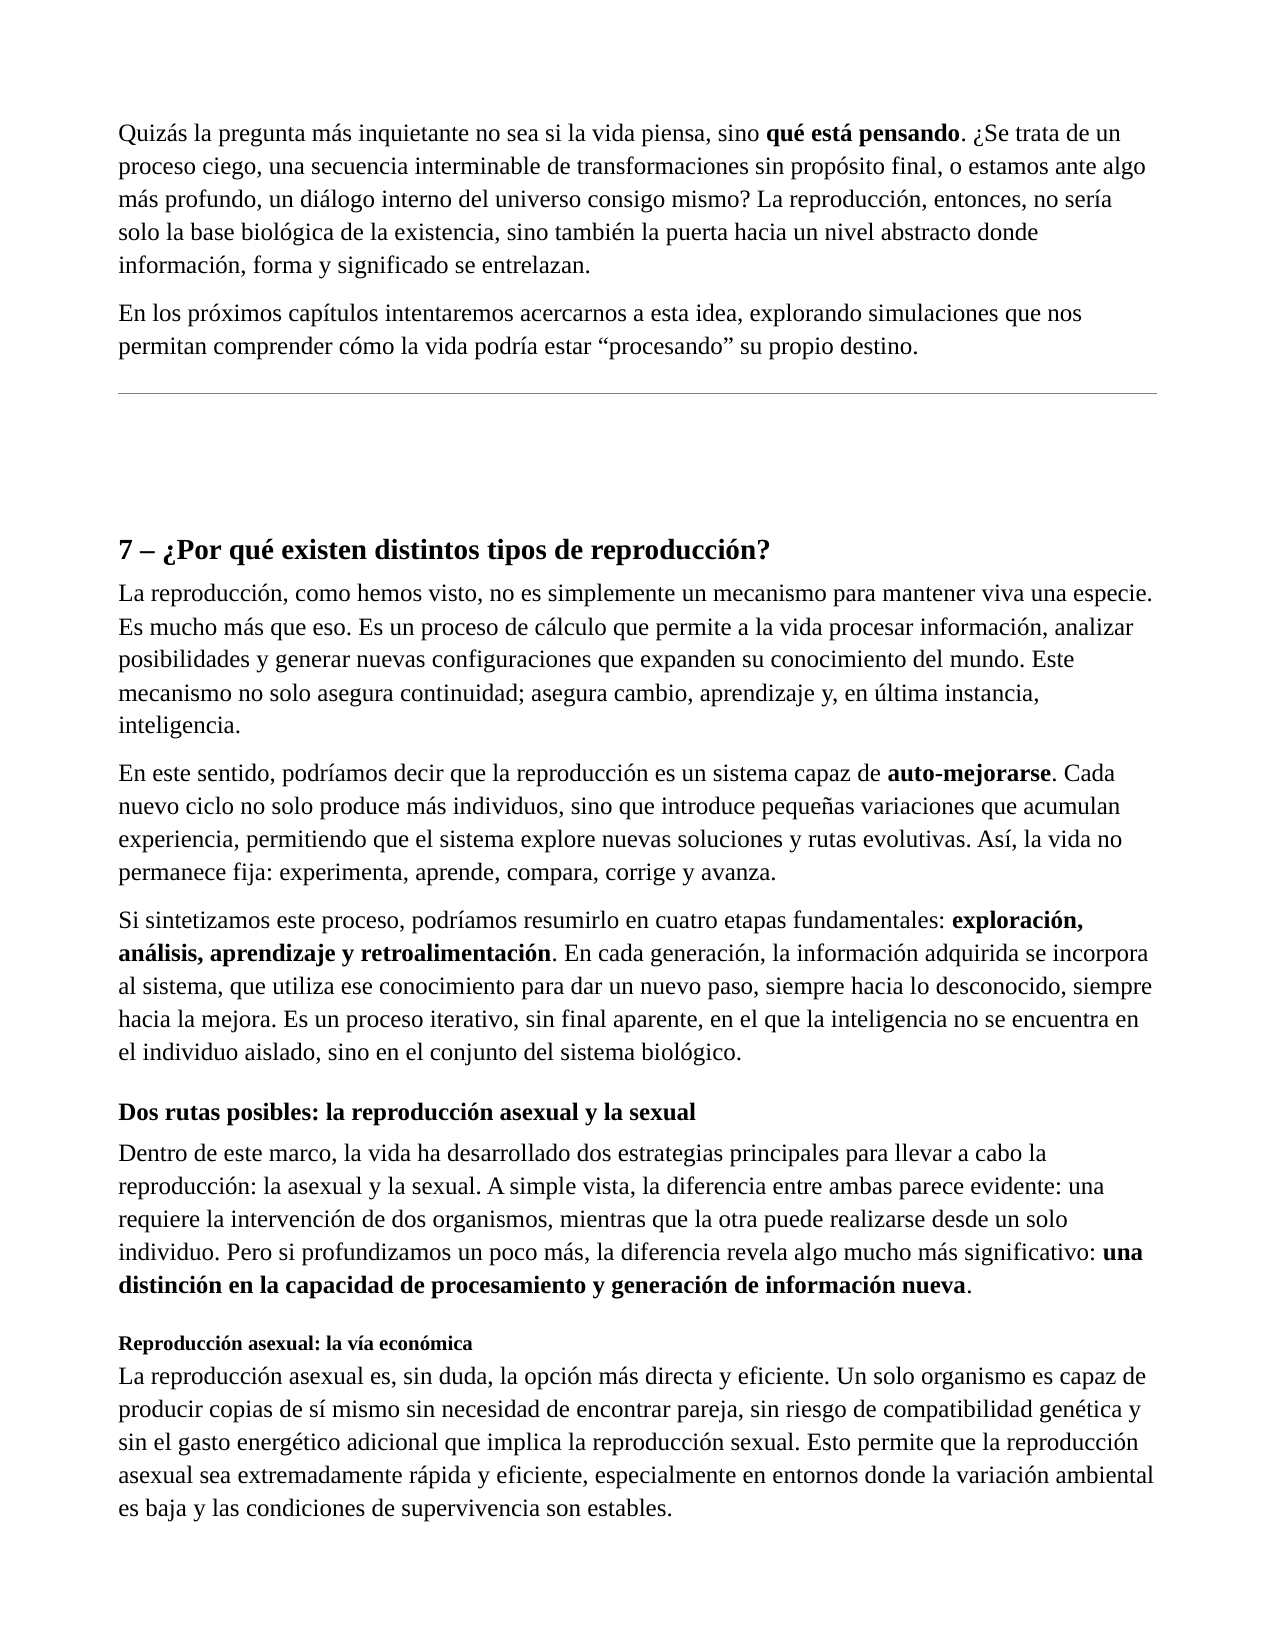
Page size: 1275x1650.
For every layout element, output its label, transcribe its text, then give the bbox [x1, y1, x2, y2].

text Dentro de este marco, la vida ha desarrollado dos estrategias principales para llevar a cabo la reproducción: la asexual y la sexual. A simple vista, la diferencia entre ambas parece evidente: una requiere la intervención de dos organismos, mientras que la otra puede realizarse desde un solo individuo. Pero si profundizamos un poco más, la diferencia revela algo mucho más significativo: una distinción en la capacidad de procesamiento y generación de información nueva. [118, 1138, 1157, 1299]
text La reproducción asexual es, sin duda, la opción más directa y eficiente. Un solo organismo es capaz de producir copias de sí mismo sin necesidad de encontrar pareja, sin riesgo de compatibilidad genética y sin el gasto energético adicional que implica la reproducción sexual. Esto permite que la reproducción asexual sea extremadamente rápida y eficiente, especialmente en entornos donde la variación ambiental es baja y las condiciones de supervivencia son estables. [118, 1361, 1157, 1522]
text Quizás la pregunta más inquietante no sea si la vida piensa, sino qué está pensando. ¿Se trata de un proceso ciego, una secuencia interminable de transformaciones sin propósito final, o estamos ante algo más profundo, un diálogo interno del universo consigo mismo? La reproducción, entonces, no sería solo la base biológica de la existencia, sino también la puerta hacia un nivel abstracto donde información, forma y significado se entrelazan. [118, 118, 1157, 279]
text En este sentido, podríamos decir que la reproducción es un sistema capaz de auto-mejorarse. Cada nuevo ciclo no solo produce más individuos, sino que introduce pequeñas variaciones que acumulan experiencia, permitiendo que el sistema explore nuevas soluciones y rutas evolutivas. Así, la vida no permanece fija: experimenta, aprende, compara, corrige y avanza. [118, 758, 1157, 886]
text La reproducción, como hemos visto, no es simplemente un mecanismo para mantener viva una especie. Es mucho más que eso. Es un proceso de cálculo que permite a la vida procesar información, analizar posibilidades y generar nuevas configuraciones que expanden su conocimiento del mundo. Este mecanismo no solo asegura continuidad; asegura cambio, aprendizaje y, en última instancia, inteligencia. [118, 578, 1157, 739]
subtitle 7 – ¿Por qué existen distintos tipos de reproducción? [118, 532, 1157, 566]
text Si sintetizamos este proceso, podríamos resumirlo en cuatro etapas fundamentales: exploración, análisis, aprendizaje y retroalimentación. En cada generación, la información adquirida se incorpora al sistema, que utiliza ese conocimiento para dar un nuevo paso, siempre hacia lo desconocido, siempre hacia la mejora. Es un proceso iterativo, sin final aparente, en el que la inteligencia no se encuentra en el individuo aislado, sino en el conjunto del sistema biológico. [118, 905, 1157, 1066]
subtitle Dos rutas posibles: la reproducción asexual y la sexual [118, 1097, 1157, 1126]
subtitle Reproducción asexual: la vía económica [118, 1331, 1157, 1354]
text En los próximos capítulos intentaremos acercarnos a esta idea, explorando simulaciones que nos permitan comprender cómo la vida podría estar “procesando” su propio destino. [118, 298, 1157, 359]
